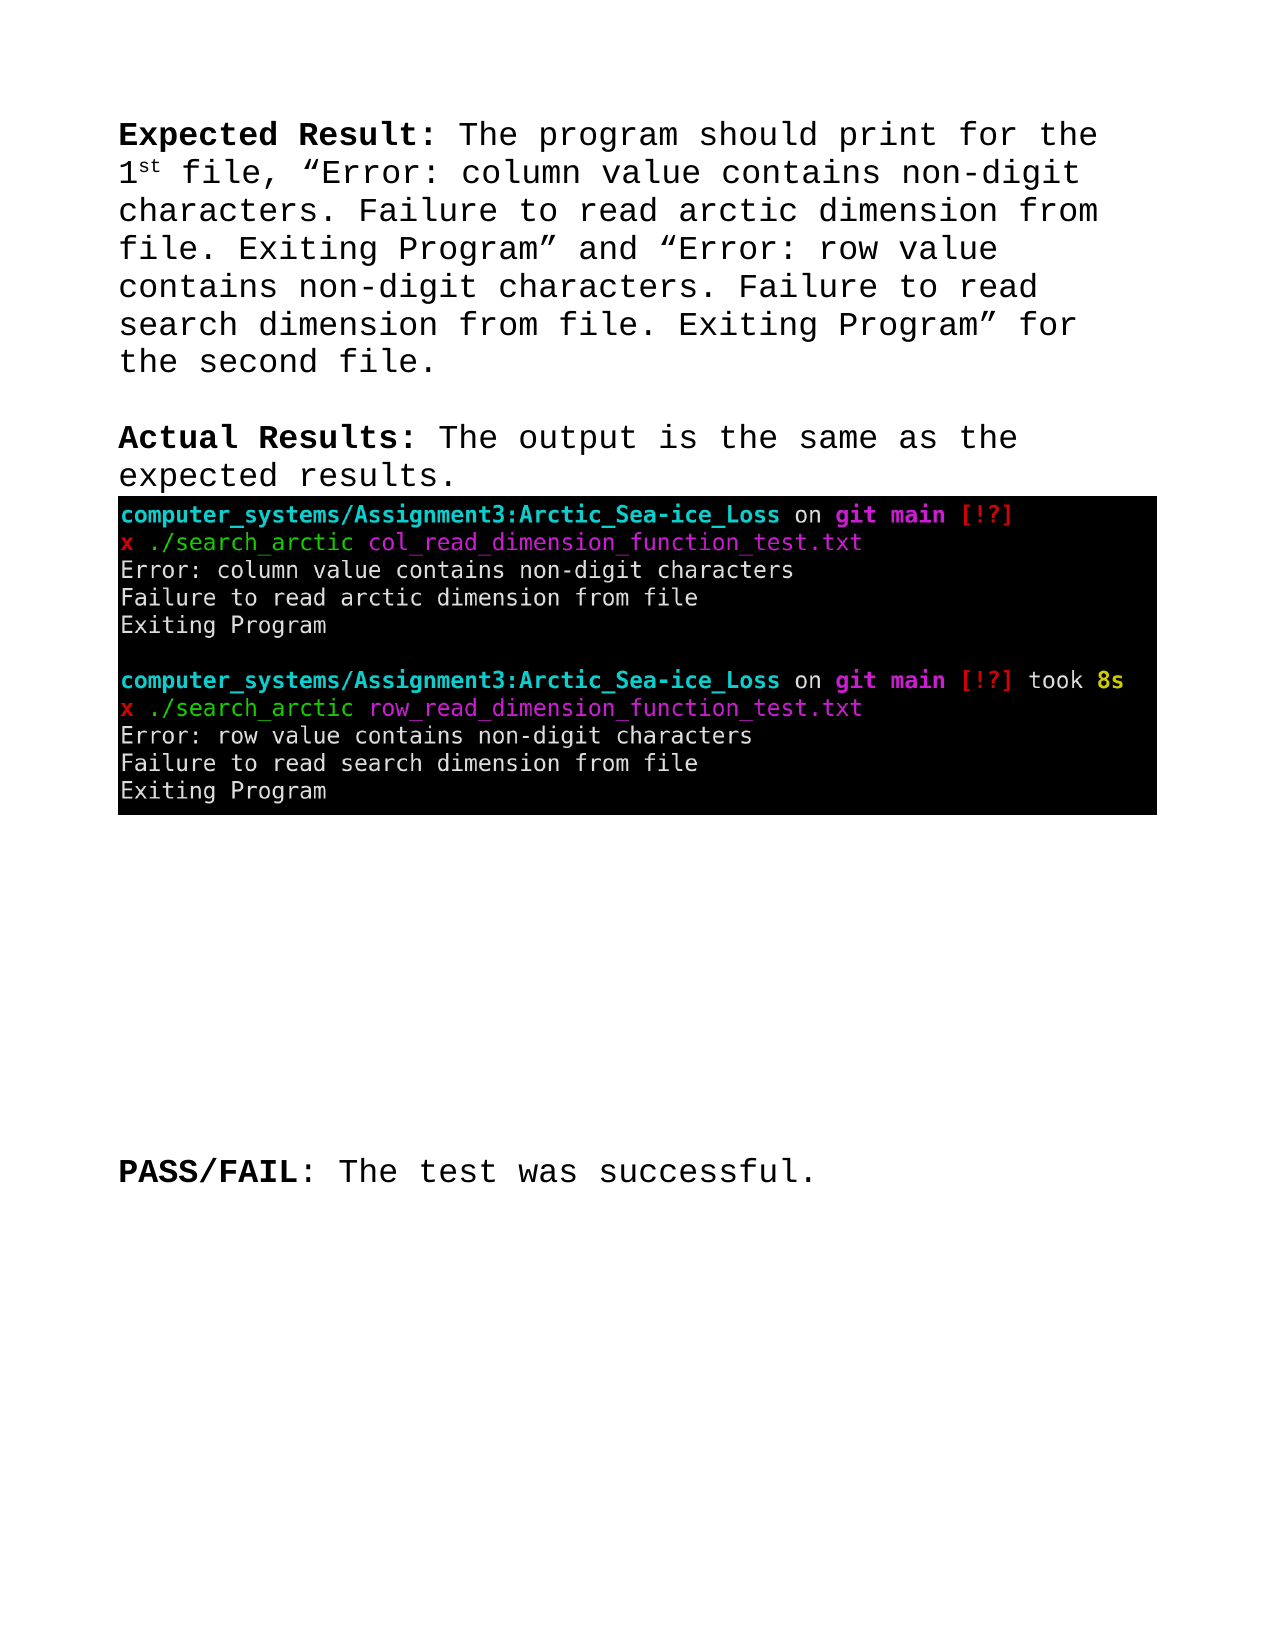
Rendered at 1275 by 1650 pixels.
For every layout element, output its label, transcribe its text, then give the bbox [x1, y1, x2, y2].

text Expected Result: The program should print for the 1st file, “Error: column value contains non-digit characters. Failure to read arctic dimension from file. Exiting Program” and “Error: row value contains non-digit characters. Failure to read search dimension from file. Exiting Program” for the second file. [118, 118, 1157, 383]
text PASS/FAIL: The test was successful. [118, 1155, 1157, 1192]
picture [118, 496, 1157, 815]
text Actual Results: The output is the same as the expected results. [118, 421, 1157, 496]
